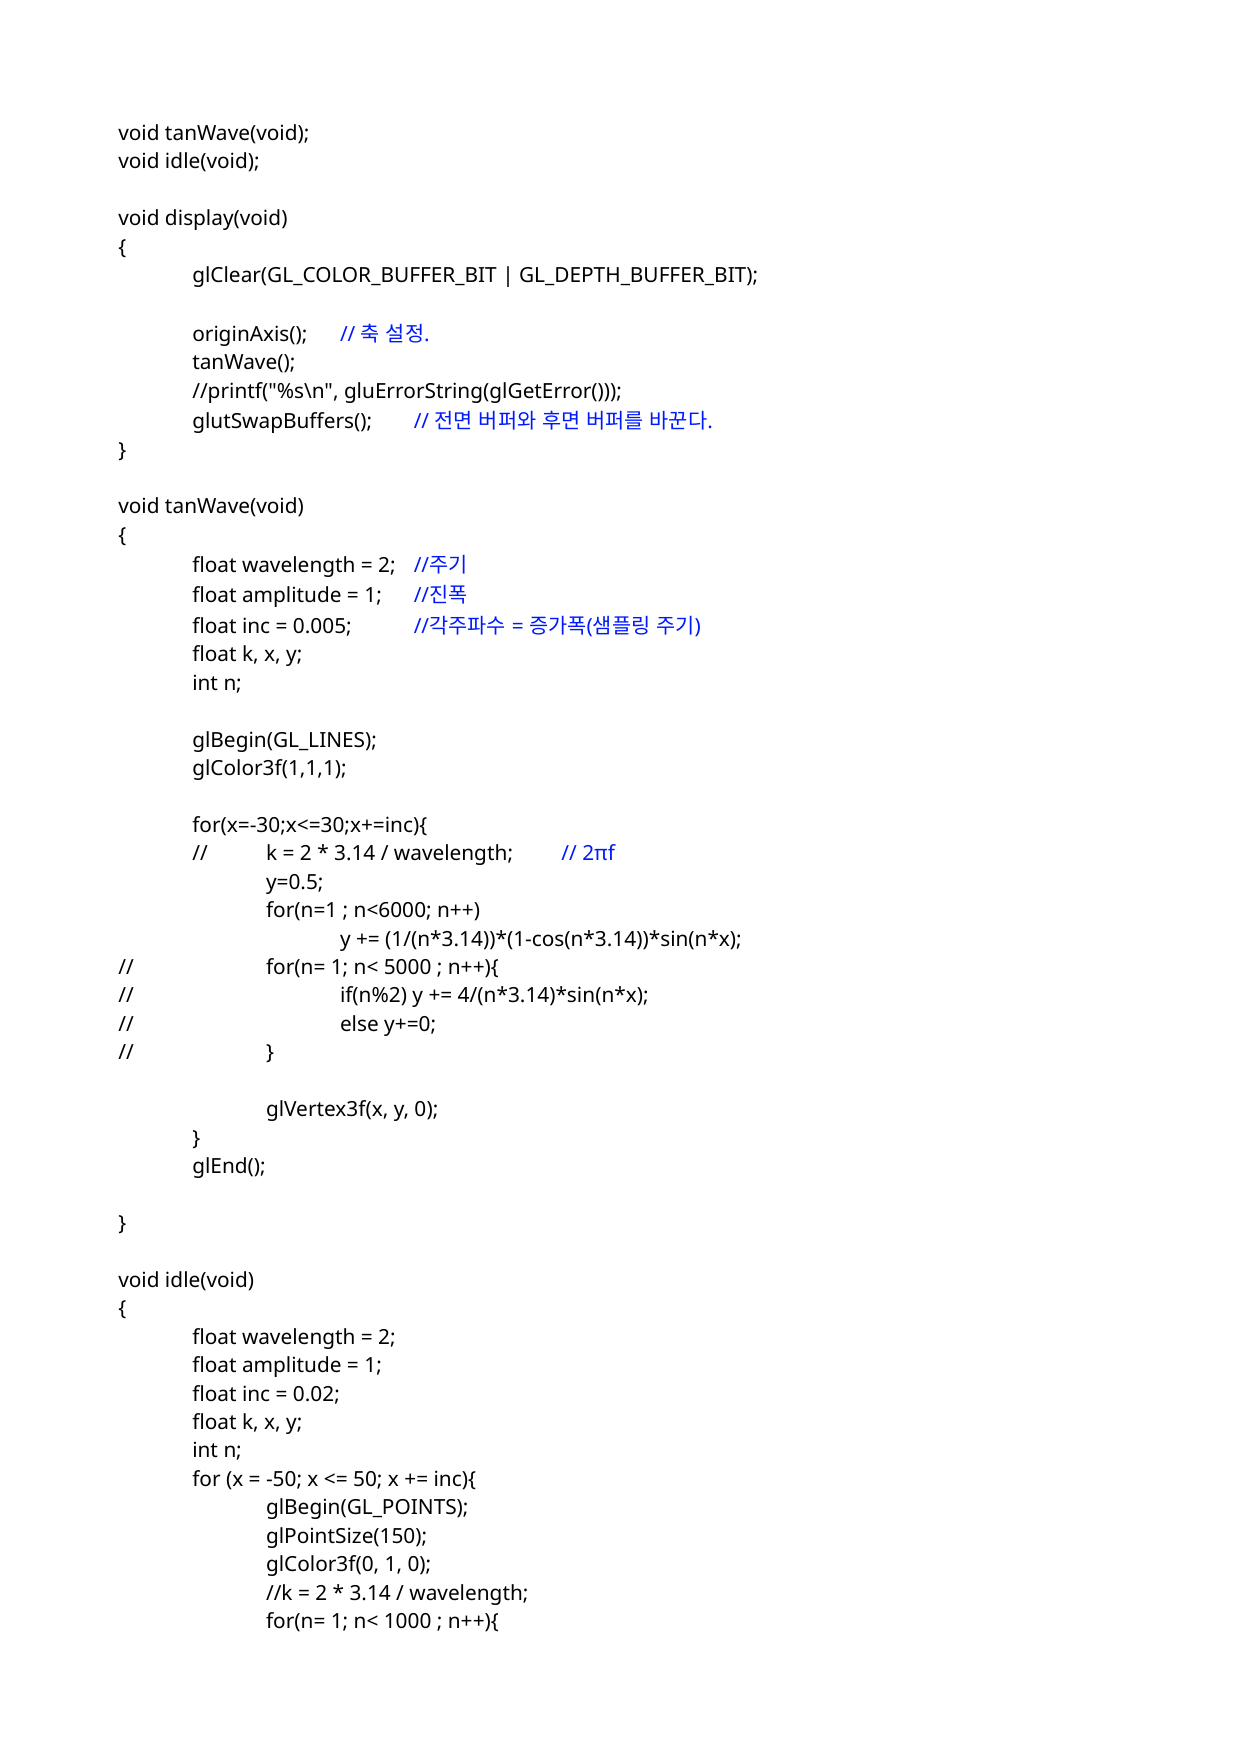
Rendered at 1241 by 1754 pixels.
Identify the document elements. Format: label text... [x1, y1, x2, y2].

text glBegin(GL_POINTS); [118, 1492, 1122, 1521]
text //printf("%s\n", gluErrorString(glGetError())); [118, 376, 1122, 404]
text void tanWave(void) [118, 492, 1122, 520]
text int n; [118, 668, 1122, 696]
text { [118, 520, 1122, 548]
text void display(void) [118, 203, 1122, 232]
text tanWave(); [118, 347, 1122, 376]
text // if(n%2) y += 4/(n*3.14)*sin(n*x); [118, 981, 1122, 1009]
text //k = 2 * 3.14 / wavelength; [118, 1578, 1122, 1606]
text void tanWave(void); [118, 118, 1122, 147]
text float k, x, y; [118, 639, 1122, 668]
text y += (1/(n*3.14))*(1-cos(n*3.14))*sin(n*x); [118, 924, 1122, 952]
text float inc = 0.005; //각주파수 = 증가폭(샘플링 주기) [118, 609, 1122, 639]
text y=0.5; [118, 867, 1122, 895]
text float amplitude = 1; [118, 1350, 1122, 1379]
text originAxis(); // 축 설정. [118, 317, 1122, 347]
text glutSwapBuffers(); // 전면 버퍼와 후면 버퍼를 바꾼다. [118, 404, 1122, 435]
text { [118, 232, 1122, 260]
text glClear(GL_COLOR_BUFFER_BIT | GL_DEPTH_BUFFER_BIT); [118, 260, 1122, 289]
text { [118, 1293, 1122, 1322]
text void idle(void); [118, 147, 1122, 175]
text for(n= 1; n< 1000 ; n++){ [118, 1606, 1122, 1635]
text void idle(void) [118, 1265, 1122, 1293]
text for (x = -50; x <= 50; x += inc){ [118, 1464, 1122, 1492]
text float amplitude = 1; //진폭 [118, 579, 1122, 609]
text // for(n= 1; n< 5000 ; n++){ [118, 952, 1122, 981]
text } [118, 435, 1122, 463]
text // else y+=0; [118, 1009, 1122, 1037]
text glColor3f(1,1,1); [118, 753, 1122, 782]
text int n; [118, 1436, 1122, 1464]
text float wavelength = 2; [118, 1322, 1122, 1350]
text glVertex3f(x, y, 0); [118, 1094, 1122, 1123]
text glBegin(GL_LINES); [118, 725, 1122, 753]
text // } [118, 1037, 1122, 1066]
text // k = 2 * 3.14 / wavelength; // 2πf [118, 838, 1122, 867]
text } [118, 1208, 1122, 1237]
text glColor3f(0, 1, 0); [118, 1549, 1122, 1578]
text float wavelength = 2; //주기 [118, 548, 1122, 579]
text } [118, 1123, 1122, 1151]
text glPointSize(150); [118, 1521, 1122, 1549]
text for(n=1 ; n<6000; n++) [118, 895, 1122, 924]
text float inc = 0.02; [118, 1379, 1122, 1407]
text float k, x, y; [118, 1407, 1122, 1436]
text glEnd(); [118, 1151, 1122, 1180]
text for(x=-30;x<=30;x+=inc){ [118, 810, 1122, 838]
